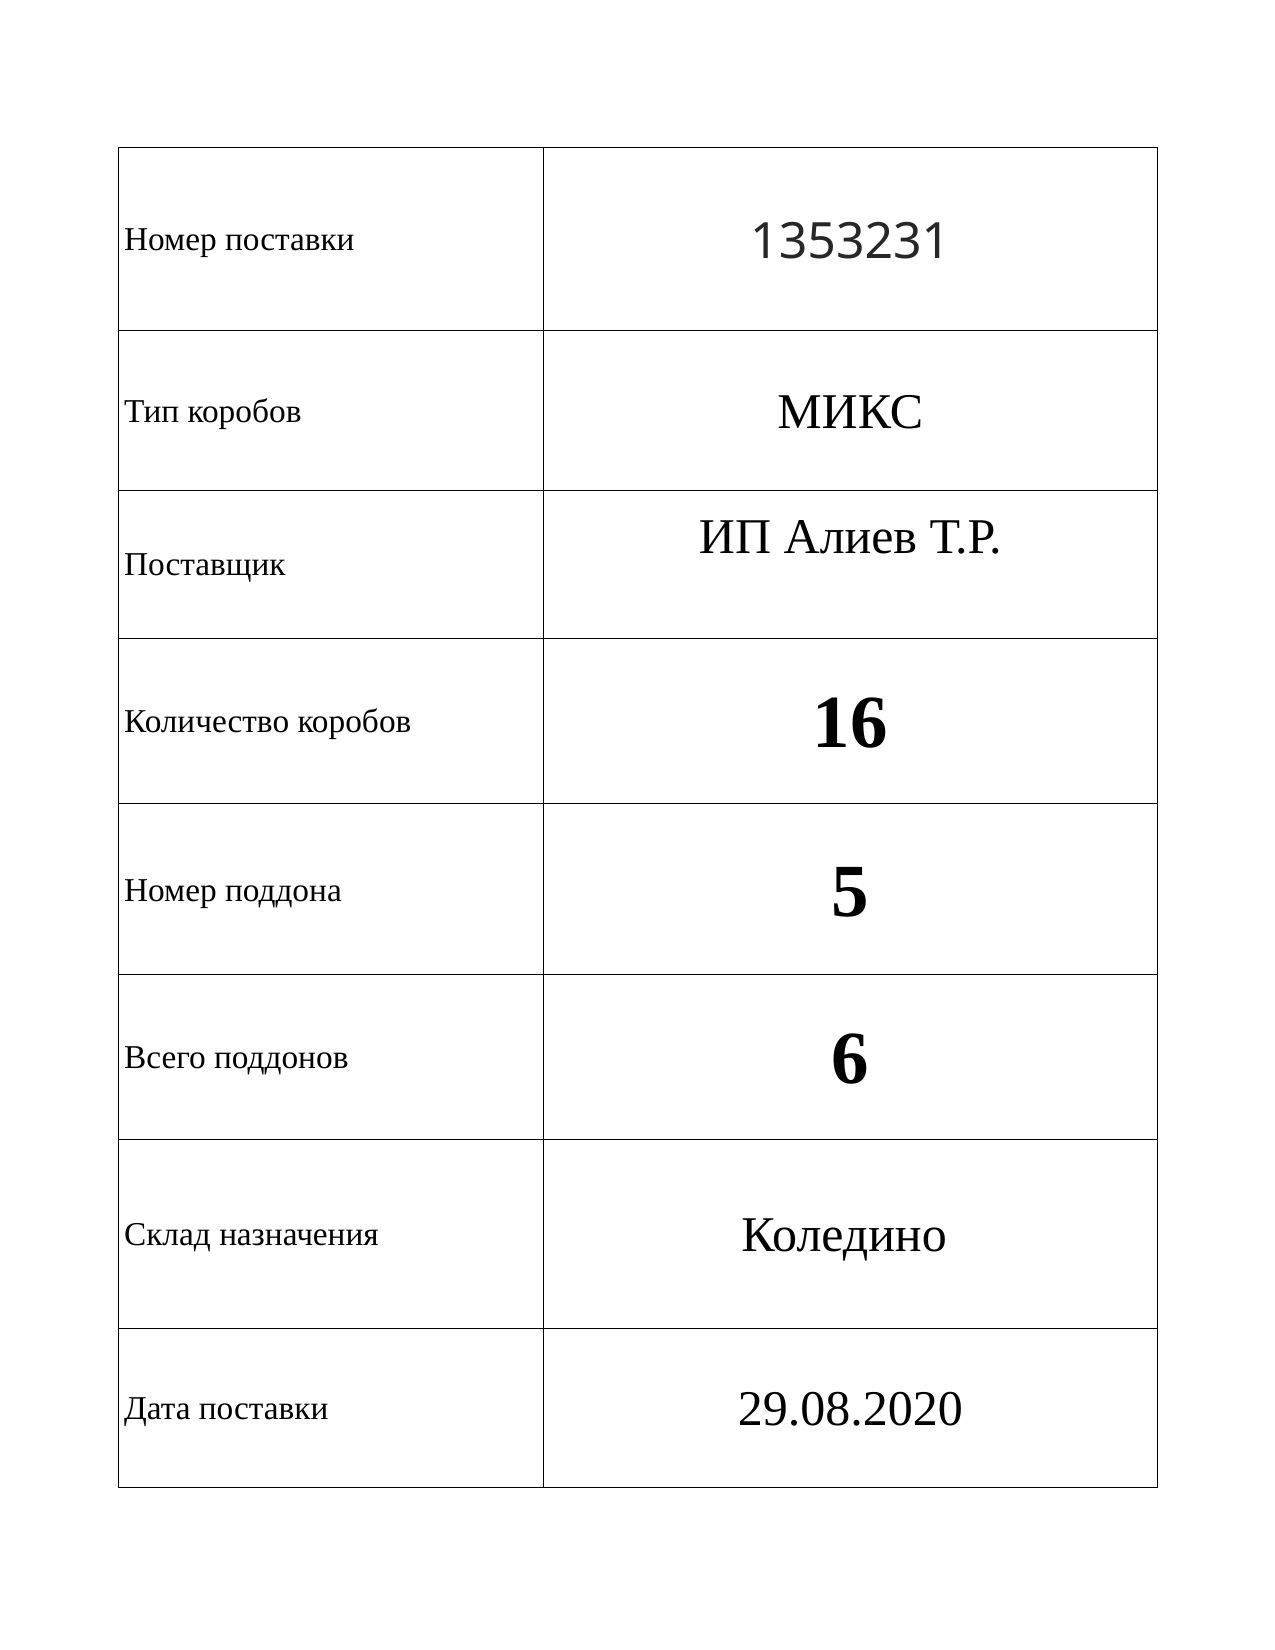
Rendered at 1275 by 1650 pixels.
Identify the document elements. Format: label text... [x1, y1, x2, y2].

table_header 1353231 [544, 148, 1157, 330]
table_header Номер поставки [119, 148, 543, 330]
table_cell Склад назначения [119, 1140, 543, 1327]
table_cell Тип коробов [119, 331, 543, 490]
table_cell 6 [544, 975, 1157, 1139]
table_cell Поставщик [119, 491, 543, 637]
table_cell 16 [544, 639, 1157, 803]
table_cell 5 [544, 804, 1157, 974]
table_cell Коледино [544, 1140, 1157, 1327]
table_cell Номер поддона [119, 804, 543, 974]
table_cell 29.08.2020 [544, 1329, 1157, 1487]
table_cell Количество коробов [119, 639, 543, 803]
table_cell Дата поставки [119, 1329, 543, 1487]
table_cell Всего поддонов [119, 975, 543, 1139]
table_cell МИКС [544, 331, 1157, 490]
table_cell ИП Алиев Т.Р. [544, 491, 1157, 637]
